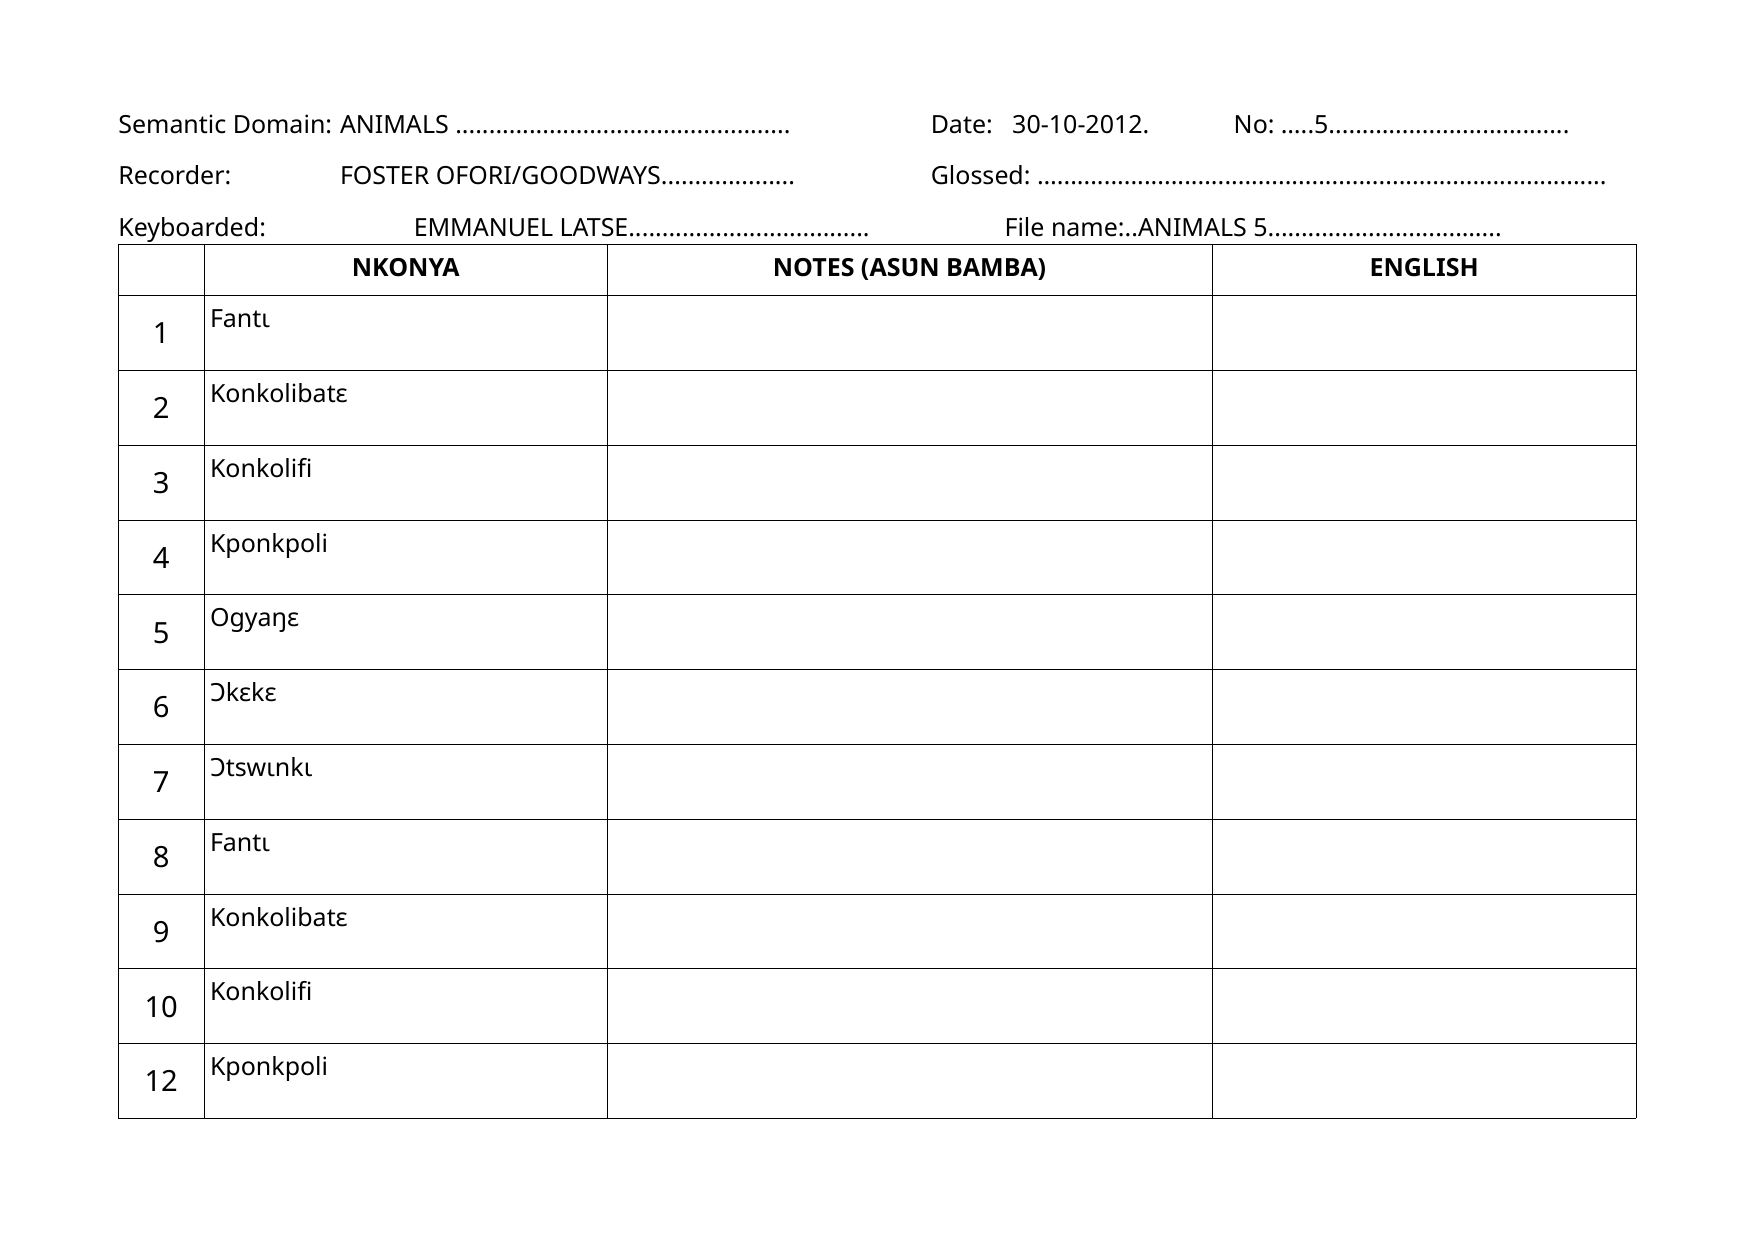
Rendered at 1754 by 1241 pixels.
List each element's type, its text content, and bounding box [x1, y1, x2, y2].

table_cell Fantɩ [205, 296, 607, 370]
table_cell [608, 595, 1212, 669]
table_cell Konkolibatɛ [205, 895, 607, 968]
table_cell [608, 820, 1212, 893]
table_cell [1213, 296, 1636, 370]
table_cell [1213, 521, 1636, 594]
table_cell [608, 969, 1212, 1043]
table_cell 8 [119, 820, 204, 893]
table_cell Konkolibatɛ [205, 371, 607, 445]
table_cell 6 [119, 670, 204, 744]
table_header NKONYA [205, 245, 607, 295]
table_cell 1 [119, 296, 204, 370]
table_header ENGLISH [1213, 245, 1636, 295]
table_header [119, 245, 204, 295]
table_cell [608, 745, 1212, 819]
table_cell Ɔkɛkɛ [205, 670, 607, 744]
table_header NOTES (ASƲN BAMBA) [608, 245, 1212, 295]
table_cell Konkolifi [205, 446, 607, 519]
table_cell 5 [119, 595, 204, 669]
table_cell 7 [119, 745, 204, 819]
text Semantic Domain: ANIMALS .................................................. Date: 30-10-2012. No: …..5.......….......................... [118, 106, 1636, 140]
table_cell 12 [119, 1044, 204, 1118]
table_cell 2 [119, 371, 204, 445]
table_cell [1213, 595, 1636, 669]
table_cell [608, 446, 1212, 519]
text Recorder: FOSTER OFORI/GOODWAYS.................... Glossed: ….................................................................................. [118, 158, 1636, 192]
table_cell 3 [119, 446, 204, 519]
table_cell Ɔtswɩnkɩ [205, 745, 607, 819]
table_cell [1213, 745, 1636, 819]
table_cell Kponkpoli [205, 521, 607, 594]
table_cell [1213, 670, 1636, 744]
table_cell [608, 670, 1212, 744]
table_cell [608, 1044, 1212, 1118]
table_cell 10 [119, 969, 204, 1043]
table_cell [1213, 895, 1636, 968]
table_cell [1213, 371, 1636, 445]
text Keyboarded: EMMANUEL LATSE.................................... File name:..ANIMALS 5.............................…... [118, 210, 1636, 244]
table_cell [608, 521, 1212, 594]
table_cell [1213, 1044, 1636, 1118]
table_cell 4 [119, 521, 204, 594]
table_cell Konkolifi [205, 969, 607, 1043]
table_cell [608, 371, 1212, 445]
table_cell Kponkpoli [205, 1044, 607, 1118]
table_cell 9 [119, 895, 204, 968]
table_cell [608, 895, 1212, 968]
table_cell [1213, 820, 1636, 893]
table_cell Ogyaŋɛ [205, 595, 607, 669]
table_cell [1213, 446, 1636, 519]
table_cell Fantɩ [205, 820, 607, 893]
table_cell [608, 296, 1212, 370]
table_cell [1213, 969, 1636, 1043]
